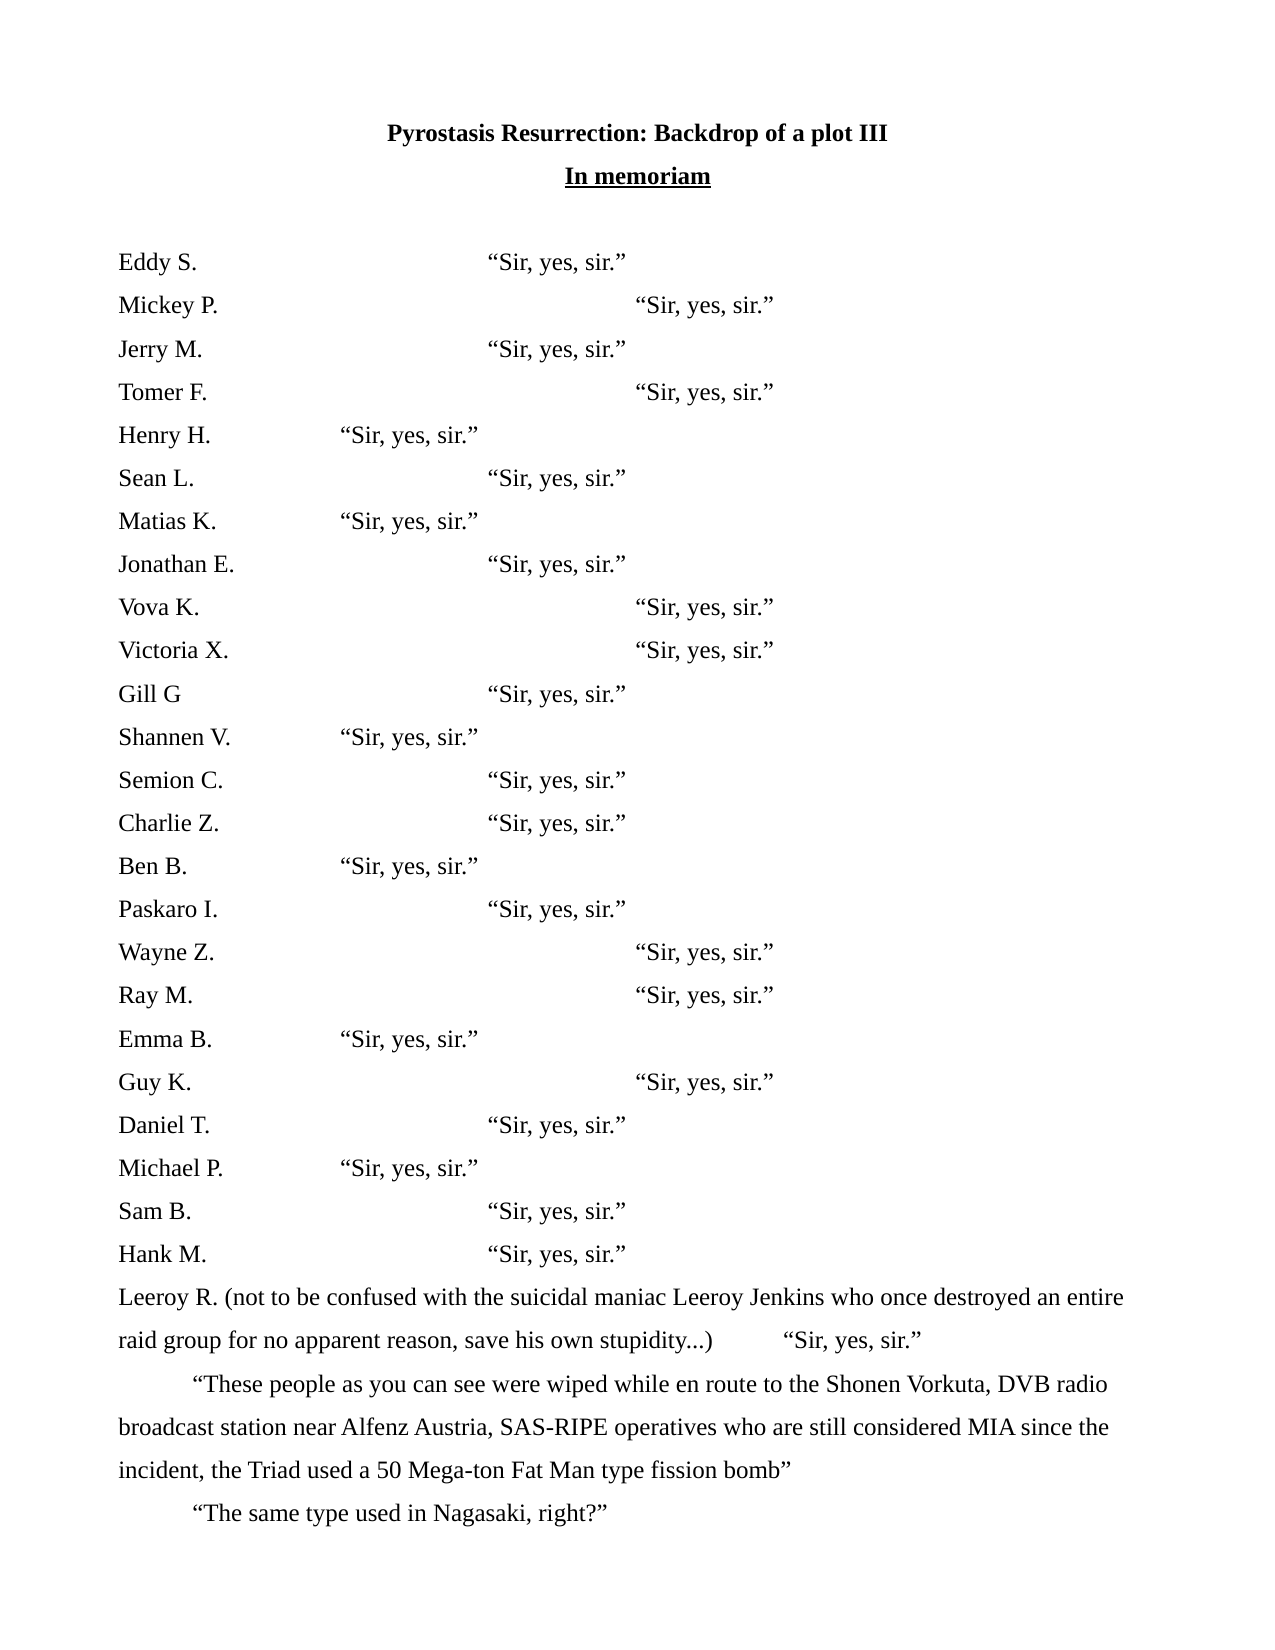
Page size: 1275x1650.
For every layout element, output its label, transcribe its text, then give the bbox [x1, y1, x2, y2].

text Shannen V. “Sir, yes, sir.” [118, 722, 1157, 751]
text Sean L. “Sir, yes, sir.” [118, 463, 1157, 492]
text Gill G “Sir, yes, sir.” [118, 679, 1157, 707]
text Emma B. “Sir, yes, sir.” [118, 1024, 1157, 1052]
text Henry H. “Sir, yes, sir.” [118, 420, 1157, 449]
text Hank M. “Sir, yes, sir.” [118, 1239, 1157, 1268]
text Jerry M. “Sir, yes, sir.” [118, 334, 1157, 362]
text Semion C. “Sir, yes, sir.” [118, 765, 1157, 794]
text Eddy S. “Sir, yes, sir.” [118, 247, 1157, 276]
text Victoria X. “Sir, yes, sir.” [118, 636, 1157, 664]
text Pyrostasis Resurrection: Backdrop of a plot III [118, 118, 1157, 147]
text Daniel T. “Sir, yes, sir.” [118, 1110, 1157, 1139]
text Guy K. “Sir, yes, sir.” [118, 1067, 1157, 1096]
text Michael P. “Sir, yes, sir.” [118, 1153, 1157, 1182]
text Ray M. “Sir, yes, sir.” [118, 981, 1157, 1009]
text Tomer F. “Sir, yes, sir.” [118, 377, 1157, 406]
text Mickey P. “Sir, yes, sir.” [118, 291, 1157, 319]
text Vova K. “Sir, yes, sir.” [118, 592, 1157, 621]
text “The same type used in Nagasaki, right?” [118, 1498, 1157, 1527]
text Leeroy R. (not to be confused with the suicidal maniac Leeroy Jenkins who once destroyed an entire raid group for no apparent reason, save his own stupidity...) “Sir, yes, sir.” [118, 1282, 1157, 1354]
text “These people as you can see were wiped while en route to the Shonen Vorkuta, DVB radio broadcast station near Alfenz Austria, SAS-RIPE operatives who are still considered MIA since the incident, the Triad used a 50 Mega-ton Fat Man type fission bomb” [118, 1369, 1157, 1484]
text Ben B. “Sir, yes, sir.” [118, 851, 1157, 880]
text Matias K. “Sir, yes, sir.” [118, 506, 1157, 535]
text Jonathan E. “Sir, yes, sir.” [118, 549, 1157, 578]
text Wayne Z. “Sir, yes, sir.” [118, 937, 1157, 966]
text Sam B. “Sir, yes, sir.” [118, 1196, 1157, 1225]
text In memoriam [118, 161, 1157, 190]
text Paskaro I. “Sir, yes, sir.” [118, 894, 1157, 923]
text Charlie Z. “Sir, yes, sir.” [118, 808, 1157, 837]
